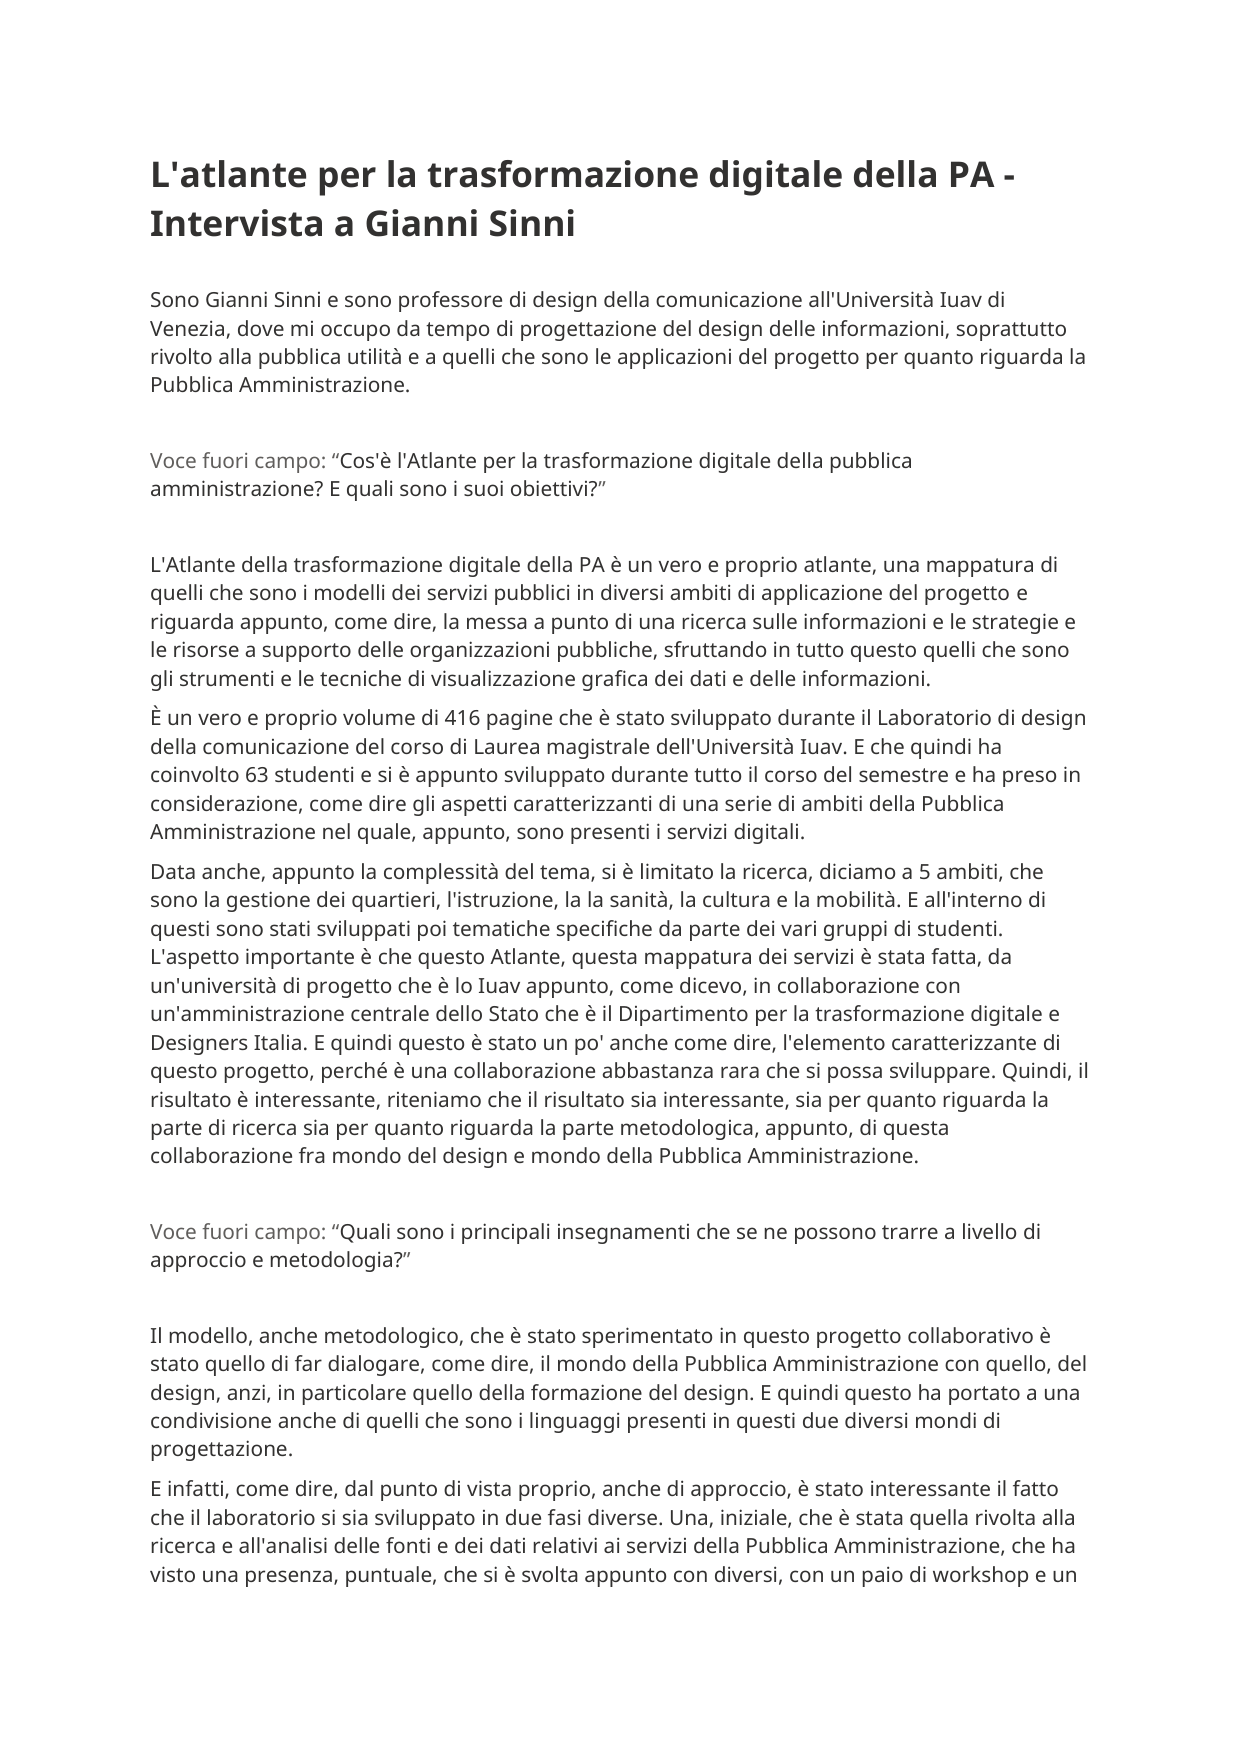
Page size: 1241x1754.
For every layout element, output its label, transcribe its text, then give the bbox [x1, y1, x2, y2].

text È un vero e proprio volume di 416 pagine che è stato sviluppato durante il Laboratorio di design della comunicazione del corso di Laurea magistrale dell'Università Iuav. E che quindi ha coinvolto 63 studenti e si è appunto sviluppato durante tutto il corso del semestre e ha preso in considerazione, come dire gli aspetti caratterizzanti di una serie di ambiti della Pubblica Amministrazione nel quale, appunto, sono presenti i servizi digitali. [150, 703, 1090, 846]
text Voce fuori campo: “Quali sono i principali insegnamenti che se ne possono trarre a livello di approccio e metodologia?” [150, 1217, 1090, 1274]
text E infatti, come dire, dal punto di vista proprio, anche di approccio, è stato interessante il fatto che il laboratorio si sia sviluppato in due fasi diverse. Una, iniziale, che è stata quella rivolta alla ricerca e all'analisi delle fonti e dei dati relativi ai servizi della Pubblica Amministrazione, che ha visto una presenza, puntuale, che si è svolta appunto con diversi, con un paio di workshop e un [150, 1474, 1090, 1588]
text Il modello, anche metodologico, che è stato sperimentato in questo progetto collaborativo è stato quello di far dialogare, come dire, il mondo della Pubblica Amministrazione con quello, del design, anzi, in particolare quello della formazione del design. E quindi questo ha portato a una condivisione anche di quelli che sono i linguaggi presenti in questi due diversi mondi di progettazione. [150, 1321, 1090, 1463]
text Sono Gianni Sinni e sono professore di design della comunicazione all'Università Iuav di Venezia, dove mi occupo da tempo di progettazione del design delle informazioni, soprattutto rivolto alla pubblica utilità e a quelli che sono le applicazioni del progetto per quanto riguarda la Pubblica Amministrazione. [150, 257, 1090, 399]
text Data anche, appunto la complessità del tema, si è limitato la ricerca, diciamo a 5 ambiti, che sono la gestione dei quartieri, l'istruzione, la la sanità, la cultura e la mobilità. E all'interno di questi sono stati sviluppati poi tematiche specifiche da parte dei vari gruppi di studenti. L'aspetto importante è che questo Atlante, questa mappatura dei servizi è stata fatta, da un'università di progetto che è lo Iuav appunto, come dicevo, in collaborazione con un'amministrazione centrale dello Stato che è il Dipartimento per la trasformazione digitale e Designers Italia. E quindi questo è stato un po' anche come dire, l'elemento caratterizzante di questo progetto, perché è una collaborazione abbastanza rara che si possa sviluppare. Quindi, il risultato è interessante, riteniamo che il risultato sia interessante, sia per quanto riguarda la parte di ricerca sia per quanto riguarda la parte metodologica, appunto, di questa collaborazione fra mondo del design e mondo della Pubblica Amministrazione. [150, 857, 1090, 1170]
text L'atlante per la trasformazione digitale della PA - Intervista a Gianni Sinni [150, 150, 1090, 246]
text Voce fuori campo: “Cos'è l'Atlante per la trasformazione digitale della pubblica amministrazione? E quali sono i suoi obiettivi?” [150, 446, 1090, 503]
text L'Atlante della trasformazione digitale della PA è un vero e proprio atlante, una mappatura di quelli che sono i modelli dei servizi pubblici in diversi ambiti di applicazione del progetto e riguarda appunto, come dire, la messa a punto di una ricerca sulle informazioni e le strategie e le risorse a supporto delle organizzazioni pubbliche, sfruttando in tutto questo quelli che sono gli strumenti e le tecniche di visualizzazione grafica dei dati e delle informazioni. [150, 550, 1090, 692]
